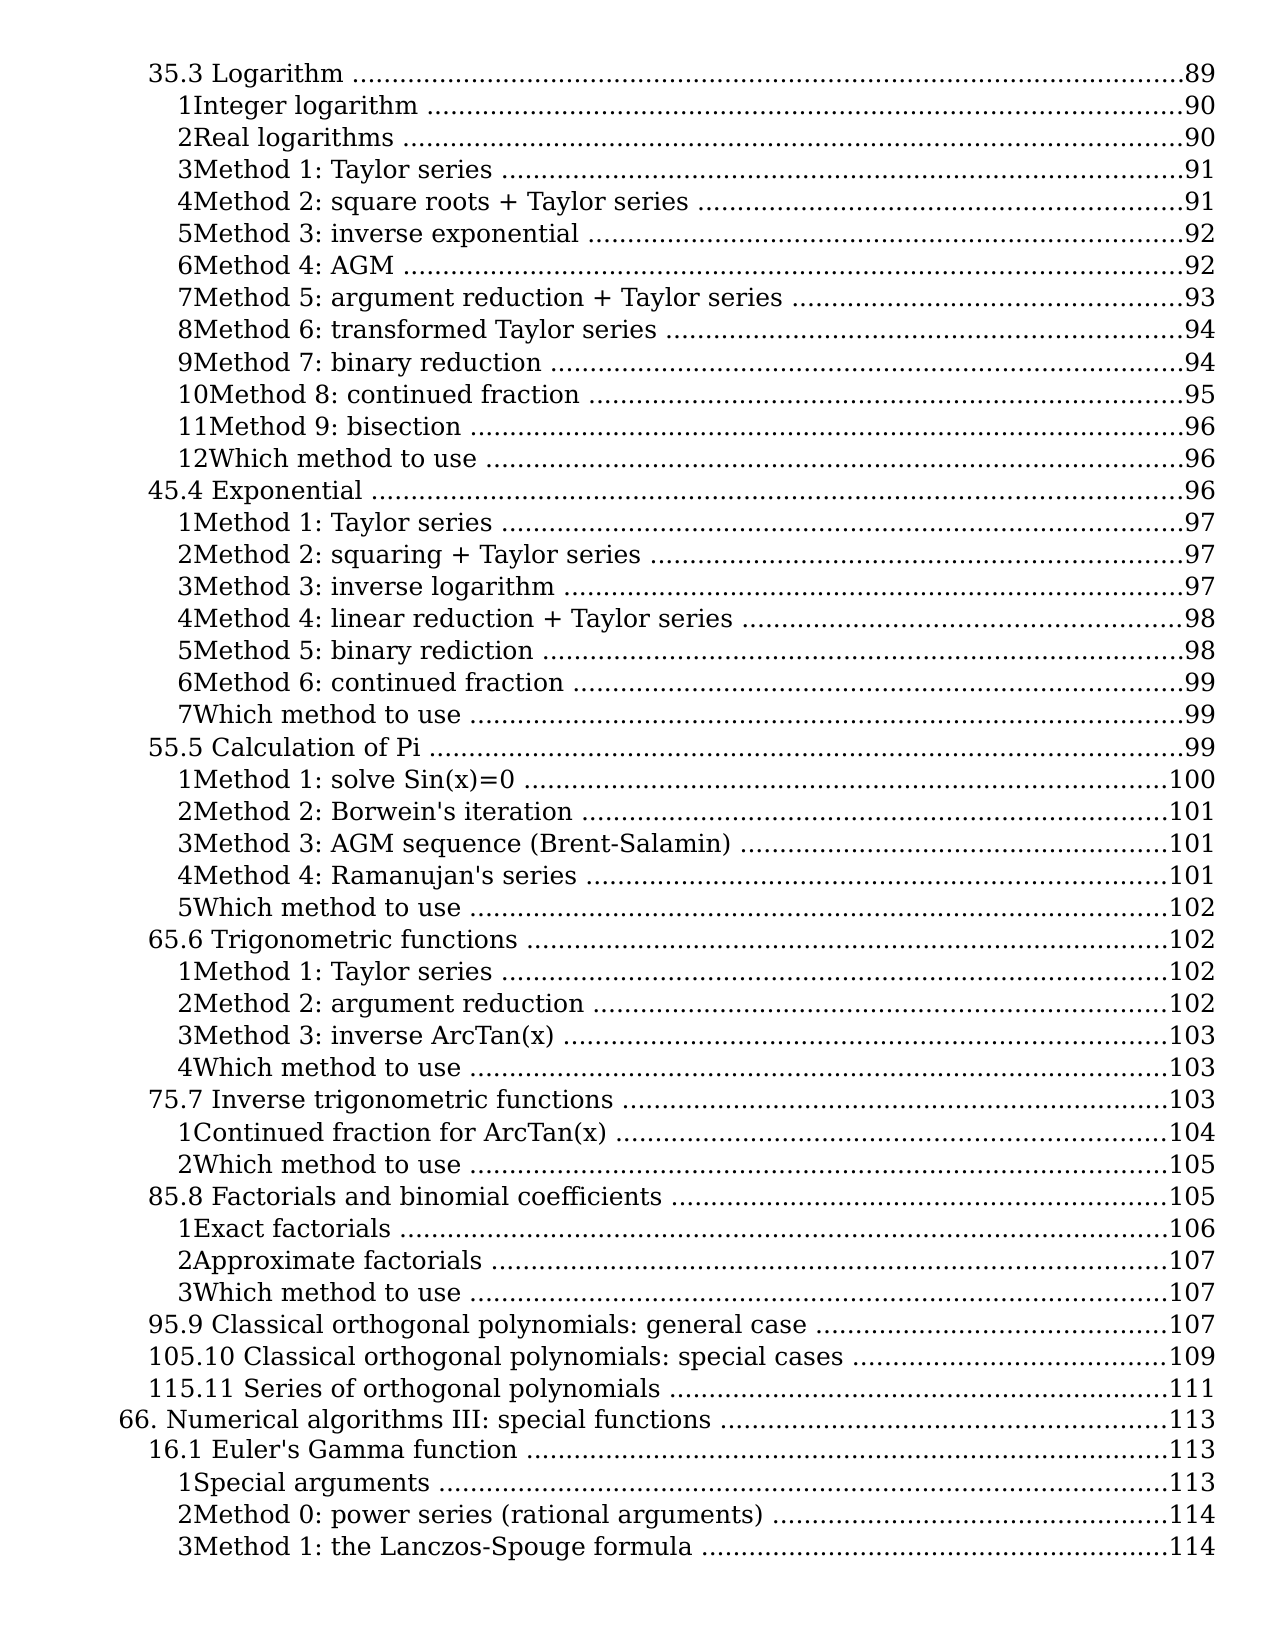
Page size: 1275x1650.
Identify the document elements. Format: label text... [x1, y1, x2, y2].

text 55.5 Calculation of Pi 99 [148, 733, 1216, 762]
text 2Real logarithms 90 [177, 123, 1216, 152]
text 3Method 1: Taylor series 91 [177, 155, 1216, 184]
text 2Approximate factorials 107 [177, 1246, 1216, 1275]
text 3Which method to use 107 [177, 1278, 1216, 1307]
text 12Which method to use 96 [177, 444, 1216, 473]
text 3Method 3: inverse ArcTan(x) 103 [177, 1022, 1216, 1051]
text 7Method 5: argument reduction + Taylor series 93 [177, 284, 1216, 313]
text 65.6 Trigonometric functions 102 [148, 925, 1216, 954]
text 6Method 4: AGM 92 [177, 252, 1216, 281]
text 115.11 Series of orthogonal polynomials 111 [148, 1374, 1216, 1404]
text 1Method 1: Taylor series 102 [177, 957, 1216, 987]
text 1Continued fraction for ArcTan(x) 104 [177, 1118, 1216, 1147]
text 6Method 6: continued fraction 99 [177, 669, 1216, 698]
text 3Method 3: AGM sequence (Brent-Salamin) 101 [177, 829, 1216, 858]
text 16.1 Euler's Gamma function 113 [148, 1436, 1216, 1465]
text 85.8 Factorials and binomial coefficients 105 [148, 1182, 1216, 1211]
text 4Which method to use 103 [177, 1054, 1216, 1083]
text 1Method 1: solve Sin(x)=0 100 [177, 765, 1216, 794]
text 2Which method to use 105 [177, 1150, 1216, 1179]
text 3Method 1: the Lanczos-Spouge formula 114 [177, 1532, 1216, 1561]
text 2Method 2: argument reduction 102 [177, 989, 1216, 1019]
text 2Method 2: Borwein's iteration 101 [177, 797, 1216, 826]
text 95.9 Classical orthogonal polynomials: general case 107 [148, 1310, 1216, 1339]
text 105.10 Classical orthogonal polynomials: special cases 109 [148, 1342, 1216, 1372]
text 35.3 Logarithm 89 [148, 59, 1216, 88]
text 2Method 2: squaring + Taylor series 97 [177, 540, 1216, 569]
text 8Method 6: transformed Taylor series 94 [177, 316, 1216, 345]
text 3Method 3: inverse logarithm 97 [177, 572, 1216, 602]
text 4Method 4: linear reduction + Taylor series 98 [177, 604, 1216, 634]
text 4Method 2: square roots + Taylor series 91 [177, 187, 1216, 217]
text 1Method 1: Taylor series 97 [177, 508, 1216, 537]
text 9Method 7: binary reduction 94 [177, 348, 1216, 377]
text 75.7 Inverse trigonometric functions 103 [148, 1086, 1216, 1115]
text 11Method 9: bisection 96 [177, 412, 1216, 441]
text 1Exact factorials 106 [177, 1214, 1216, 1243]
text 45.4 Exponential 96 [148, 476, 1216, 505]
text 4Method 4: Ramanujan's series 101 [177, 861, 1216, 890]
text 10Method 8: continued fraction 95 [177, 380, 1216, 409]
text 66. Numerical algorithms III: special functions 113 [118, 1405, 1216, 1434]
text 2Method 0: power series (rational arguments) 114 [177, 1500, 1216, 1529]
text 1Special arguments 113 [177, 1468, 1216, 1497]
text 1Integer logarithm 90 [177, 91, 1216, 120]
text 5Which method to use 102 [177, 893, 1216, 922]
text 5Method 5: binary rediction 98 [177, 637, 1216, 666]
text 5Method 3: inverse exponential 92 [177, 219, 1216, 249]
text 7Which method to use 99 [177, 701, 1216, 730]
